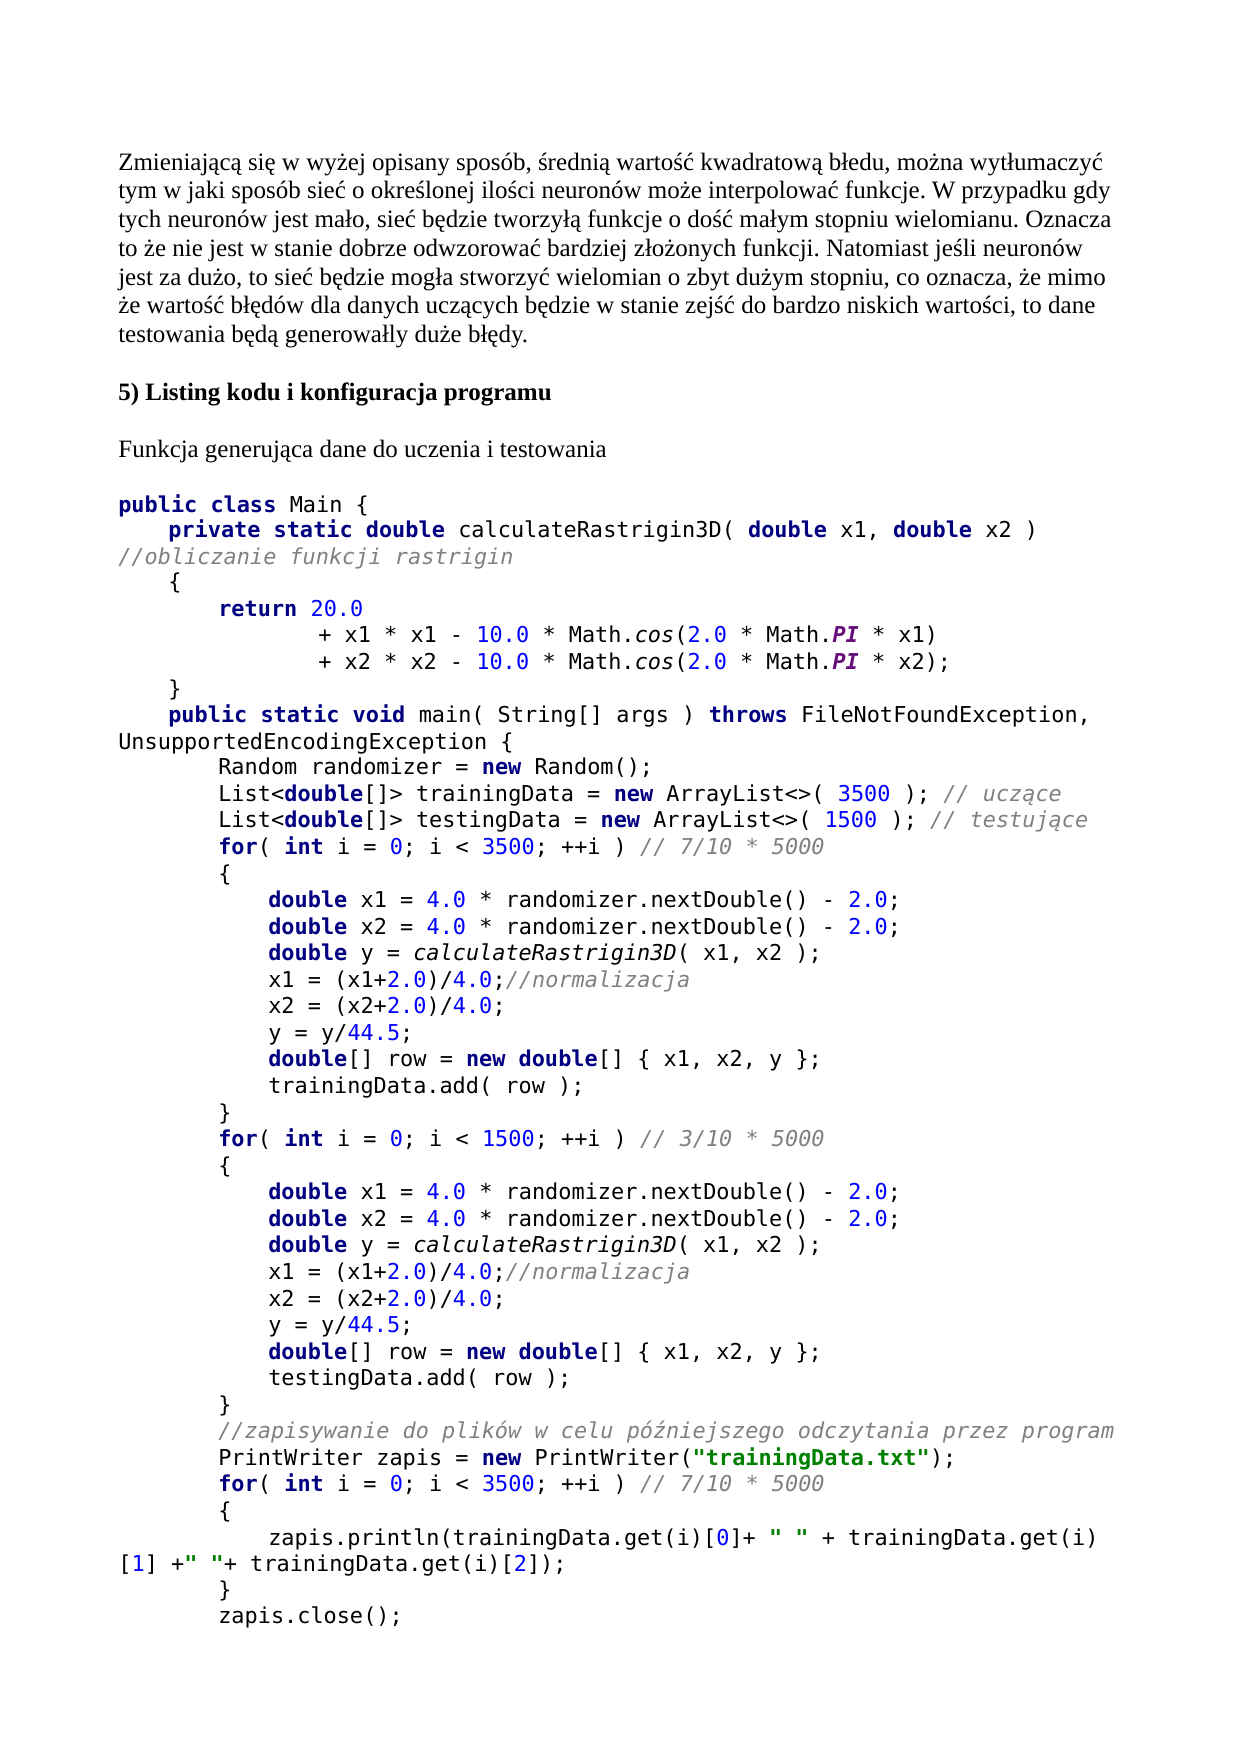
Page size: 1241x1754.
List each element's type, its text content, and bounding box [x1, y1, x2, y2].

text + x2 * x2 - 10.0 * Math.cos(2.0 * Math.PI * x2); [118, 649, 1122, 676]
text } [118, 676, 1122, 702]
text double x2 = 4.0 * randomizer.nextDouble() - 2.0; [118, 1206, 1122, 1232]
text zapis.println(trainingData.get(i)[0]+ " " + trainingData.get(i)[1] +" "+ trainingData.get(i)[2]); [118, 1525, 1122, 1577]
text double x1 = 4.0 * randomizer.nextDouble() - 2.0; [118, 1179, 1122, 1206]
text x1 = (x1+2.0)/4.0;//normalizacja [118, 967, 1122, 993]
text PrintWriter zapis = new PrintWriter("trainingData.txt"); [118, 1445, 1122, 1472]
text trainingData.add( row ); [118, 1073, 1122, 1100]
text x1 = (x1+2.0)/4.0;//normalizacja [118, 1259, 1122, 1286]
text double x1 = 4.0 * randomizer.nextDouble() - 2.0; [118, 887, 1122, 914]
text 5) Listing kodu i konfiguracja programu [118, 377, 1122, 406]
text for( int i = 0; i < 3500; ++i ) // 7/10 * 5000 [118, 834, 1122, 861]
text } [118, 1392, 1122, 1418]
text zapis.close(); [118, 1603, 1122, 1630]
text { [118, 569, 1122, 596]
text x2 = (x2+2.0)/4.0; [118, 993, 1122, 1020]
text public static void main( String[] args ) throws FileNotFoundException, UnsupportedEncodingException { [118, 702, 1122, 754]
text x2 = (x2+2.0)/4.0; [118, 1286, 1122, 1312]
text { [118, 861, 1122, 887]
text } [118, 1577, 1122, 1603]
text private static double calculateRastrigin3D( double x1, double x2 ) //obliczanie funkcji rastrigin [118, 517, 1122, 569]
text double[] row = new double[] { x1, x2, y }; [118, 1047, 1122, 1073]
text //zapisywanie do plików w celu późniejszego odczytania przez program [118, 1418, 1122, 1445]
text List<double[]> trainingData = new ArrayList<>( 3500 ); // uczące [118, 781, 1122, 807]
text y = y/44.5; [118, 1312, 1122, 1339]
text for( int i = 0; i < 3500; ++i ) // 7/10 * 5000 [118, 1472, 1122, 1498]
text { [118, 1153, 1122, 1179]
text double y = calculateRastrigin3D( x1, x2 ); [118, 940, 1122, 967]
text y = y/44.5; [118, 1020, 1122, 1047]
text } [118, 1100, 1122, 1126]
text return 20.0 [118, 596, 1122, 623]
text testingData.add( row ); [118, 1365, 1122, 1392]
text double y = calculateRastrigin3D( x1, x2 ); [118, 1232, 1122, 1259]
text Funkcja generująca dane do uczenia i testowania [118, 434, 1122, 463]
text + x1 * x1 - 10.0 * Math.cos(2.0 * Math.PI * x1) [118, 623, 1122, 649]
text double[] row = new double[] { x1, x2, y }; [118, 1339, 1122, 1365]
text double x2 = 4.0 * randomizer.nextDouble() - 2.0; [118, 914, 1122, 940]
text Zmieniającą się w wyżej opisany sposób, średnią wartość kwadratową błedu, można wytłumaczyć tym w jaki sposób sieć o określonej ilości neuronów może interpolować funkcje. W przypadku gdy tych neuronów jest mało, sieć będzie tworzyłą funkcje o dość małym stopniu wielomianu. Oznacza to że nie jest w stanie dobrze odwzorować bardziej złożonych funkcji. Natomiast jeśli neuronów jest za dużo, to sieć będzie mogła stworzyć wielomian o zbyt dużym stopniu, co oznacza, że mimo że wartość błędów dla danych uczących będzie w stanie zejść do bardzo niskich wartości, to dane testowania będą generowałly duże błędy. [118, 147, 1122, 348]
text Random randomizer = new Random(); [118, 754, 1122, 781]
text for( int i = 0; i < 1500; ++i ) // 3/10 * 5000 [118, 1126, 1122, 1153]
text public class Main { [118, 492, 1122, 517]
text List<double[]> testingData = new ArrayList<>( 1500 ); // testujące [118, 807, 1122, 834]
text { [118, 1498, 1122, 1525]
